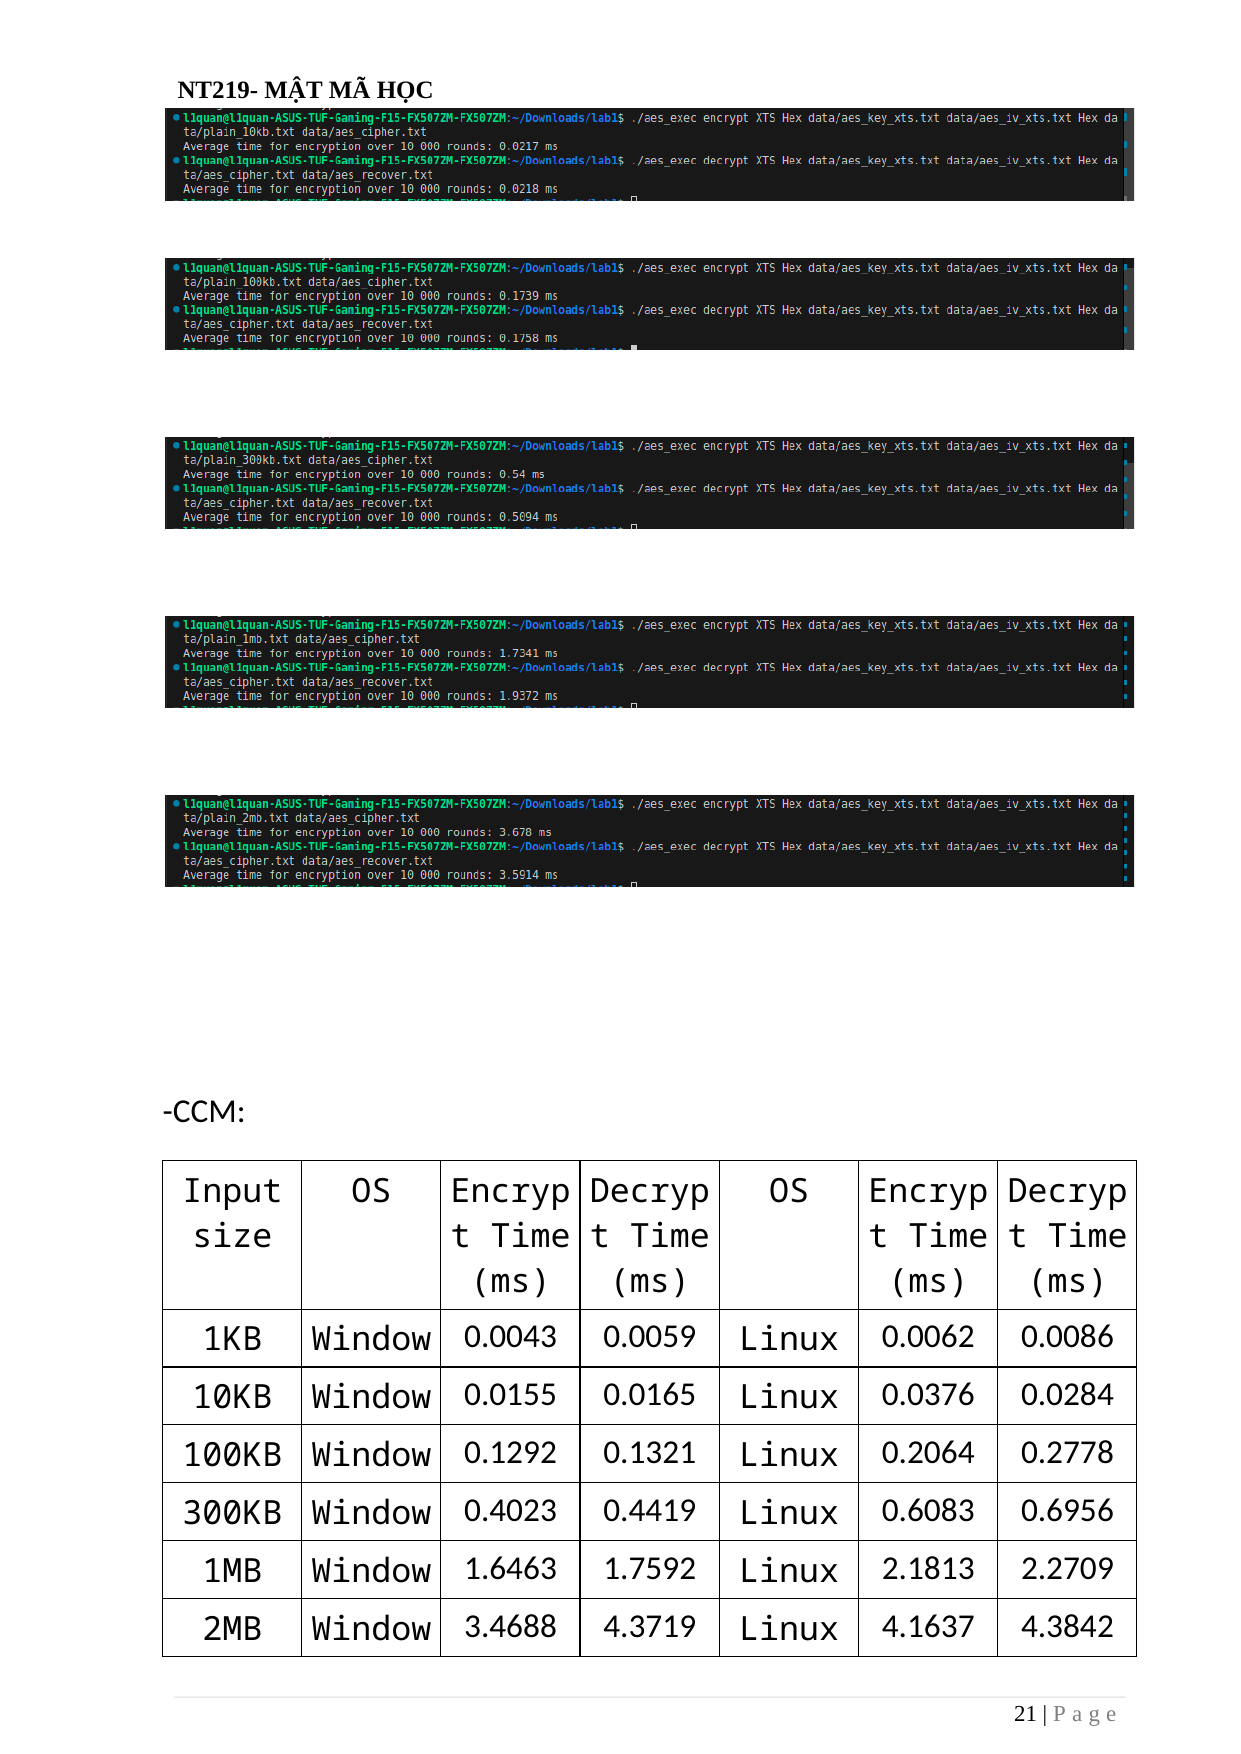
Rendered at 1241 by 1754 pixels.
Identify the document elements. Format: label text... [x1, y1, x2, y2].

table_cell 0.0086 [998, 1310, 1136, 1366]
table_cell 1MB [163, 1541, 301, 1598]
table_cell 1KB [163, 1310, 301, 1366]
table_header Input size [163, 1161, 301, 1308]
text -CCM: [162, 1090, 1137, 1131]
table_cell 0.0165 [581, 1368, 719, 1424]
table_cell 0.2064 [859, 1425, 997, 1482]
table_cell 10KB [163, 1368, 301, 1424]
table_cell 2MB [163, 1599, 301, 1656]
table_cell 100KB [163, 1425, 301, 1482]
table_cell Window [302, 1599, 440, 1656]
table_cell 0.0376 [859, 1368, 997, 1424]
table_cell 3.4688 [441, 1599, 579, 1656]
table_cell Window [302, 1368, 440, 1424]
table_cell Window [302, 1310, 440, 1366]
table_cell 1.6463 [441, 1541, 579, 1598]
table_cell 0.6083 [859, 1483, 997, 1540]
picture [165, 437, 1135, 529]
table_cell 0.0155 [441, 1368, 579, 1424]
table_cell Linux [720, 1310, 858, 1366]
picture [165, 258, 1135, 350]
table_cell 0.2778 [998, 1425, 1136, 1482]
table_cell Linux [720, 1599, 858, 1656]
table_header Encrypt Time (ms) [441, 1161, 579, 1308]
table_cell 2.1813 [859, 1541, 997, 1598]
table_cell 300KB [163, 1483, 301, 1540]
table_cell 0.6956 [998, 1483, 1136, 1540]
table_header Decrypt Time (ms) [998, 1161, 1136, 1308]
table_cell Linux [720, 1425, 858, 1482]
table_cell 4.1637 [859, 1599, 997, 1656]
table_cell 4.3842 [998, 1599, 1136, 1656]
table_header Encrypt Time (ms) [859, 1161, 997, 1308]
table_cell Window [302, 1541, 440, 1598]
table_header Decrypt Time (ms) [581, 1161, 719, 1308]
table_cell 0.4023 [441, 1483, 579, 1540]
table_cell Window [302, 1425, 440, 1482]
table_cell 0.1321 [581, 1425, 719, 1482]
table_cell Linux [720, 1483, 858, 1540]
table_cell Linux [720, 1541, 858, 1598]
table_cell Linux [720, 1368, 858, 1424]
table_header OS [302, 1161, 440, 1308]
picture [165, 795, 1135, 887]
picture [165, 616, 1135, 708]
table_cell 0.0062 [859, 1310, 997, 1366]
table_cell Window [302, 1483, 440, 1540]
table_cell 2.2709 [998, 1541, 1136, 1598]
table_cell 0.0284 [998, 1368, 1136, 1424]
table_cell 1.7592 [581, 1541, 719, 1598]
picture [165, 108, 1135, 201]
table_cell 0.0059 [581, 1310, 719, 1366]
table_cell 0.4419 [581, 1483, 719, 1540]
table_header OS [720, 1161, 858, 1308]
table_cell 0.1292 [441, 1425, 579, 1482]
table_cell 4.3719 [581, 1599, 719, 1656]
table_cell 0.0043 [441, 1310, 579, 1366]
